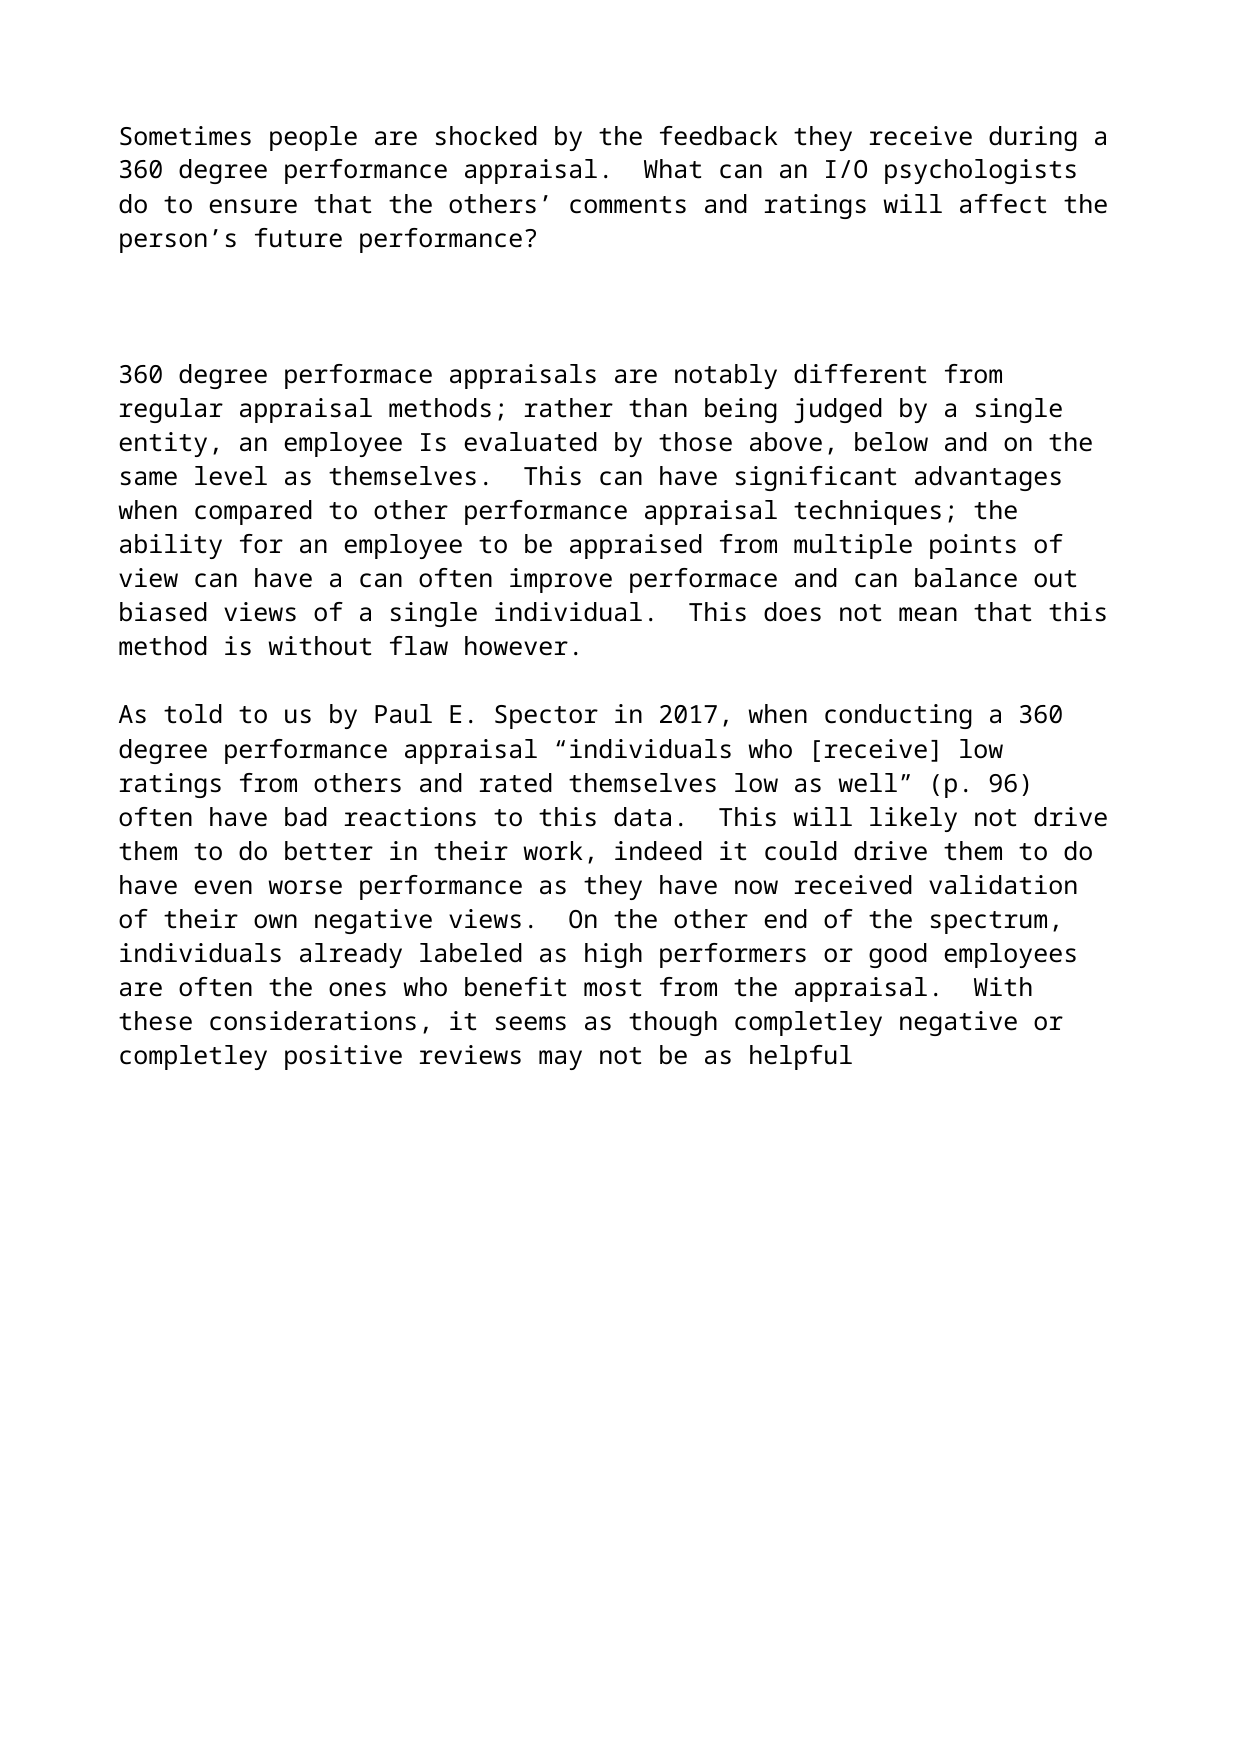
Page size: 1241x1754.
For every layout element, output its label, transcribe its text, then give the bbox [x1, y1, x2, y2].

text Sometimes people are shocked by the feedback they receive during a 360 degree performance appraisal. What can an I/O psychologists do to ensure that the others’ comments and ratings will affect the person’s future performance? [118, 118, 1122, 254]
text As told to us by Paul E. Spector in 2017, when conducting a 360 degree performance appraisal “individuals who [receive] low ratings from others and rated themselves low as well” (p. 96) often have bad reactions to this data. This will likely not drive them to do better in their work, indeed it could drive them to do have even worse performance as they have now received validation of their own negative views. On the other end of the spectrum, individuals already labeled as high performers or good employees are often the ones who benefit most from the appraisal. With these considerations, it seems as though completley negative or completley positive reviews may not be as helpful [118, 697, 1122, 1072]
text 360 degree performace appraisals are notably different from regular appraisal methods; rather than being judged by a single entity, an employee Is evaluated by those above, below and on the same level as themselves. This can have significant advantages when compared to other performance appraisal techniques; the ability for an employee to be appraised from multiple points of view can have a can often improve performace and can balance out biased views of a single individual. This does not mean that this method is without flaw however. [118, 357, 1122, 663]
